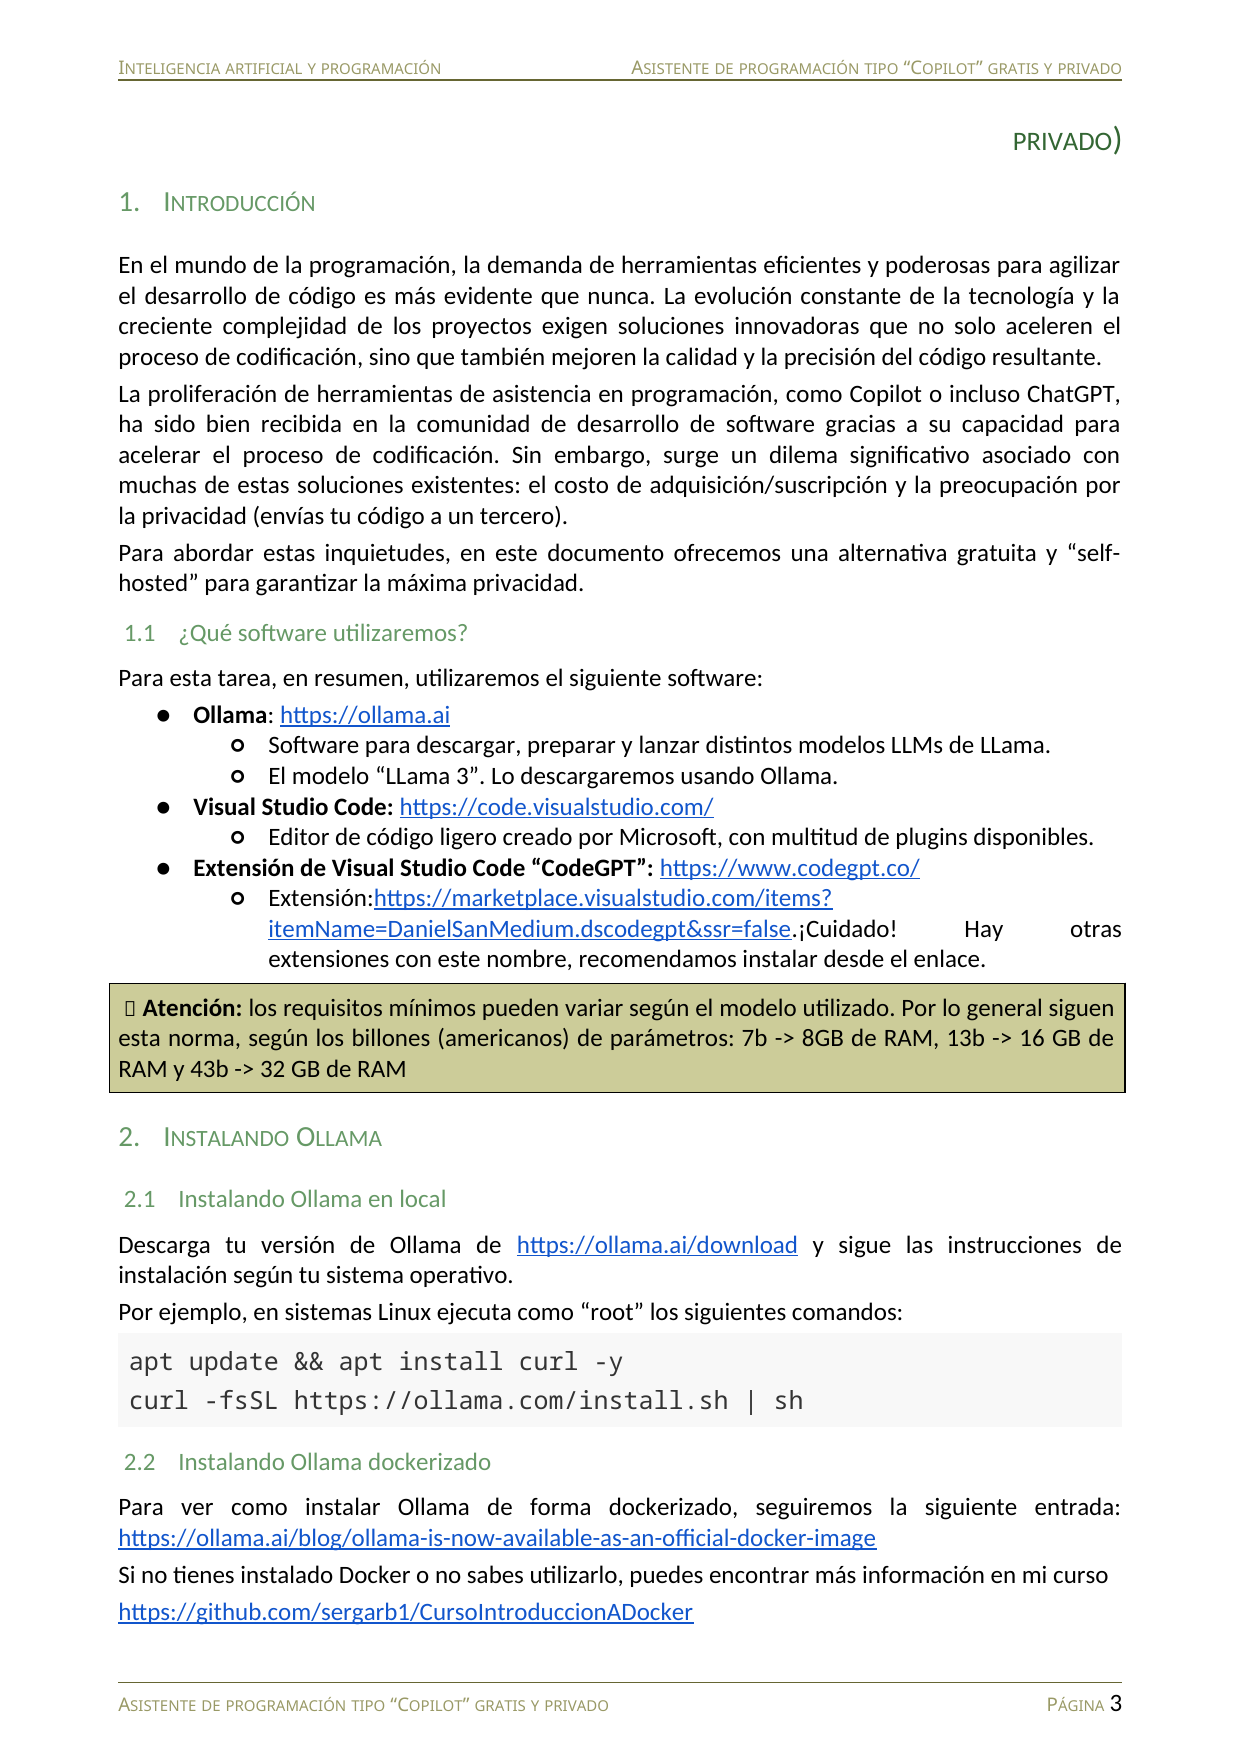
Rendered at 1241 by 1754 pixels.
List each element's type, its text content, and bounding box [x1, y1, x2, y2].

text Si no tienes instalado Docker o no sabes utilizarlo, puedes encontrar más información en mi curso [118, 1559, 1122, 1589]
list Ollama: https://ollama.ai [156, 699, 1122, 729]
text La proliferación de herramientas de asistencia en programación, como Copilot o incluso ChatGPT, ha sido bien recibida en la comunidad de desarrollo de software gracias a su capacidad para acelerar el proceso de codificación. Sin embargo, surge un dilema significativo asociado con muchas de estas soluciones existentes: el costo de adquisición/suscripción y la preocupación por la privacidad (envías tu código a un tercero). [118, 378, 1122, 530]
subtitle Instalando Ollama [118, 1118, 1122, 1153]
text https://github.com/sergarb1/CursoIntroduccionADocker [118, 1596, 1122, 1626]
text Para esta tarea, en resumen, utilizaremos el siguiente software: [118, 662, 1122, 693]
subtitle Instalando Ollama dockerizado [118, 1446, 1122, 1477]
text Descarga tu versión de Ollama de https://ollama.ai/download y sigue las instrucciones de instalación según tu sistema operativo. [118, 1229, 1122, 1290]
table_header apt update && apt install curl -y curl -fsSL https://ollama.com/install.sh | sh [118, 1333, 1122, 1427]
text privado) [118, 118, 1122, 159]
subtitle Introducción [118, 183, 1122, 219]
text ❕ Atención: los requisitos mínimos pueden variar según el modelo utilizado. Por lo general siguen esta norma, según los billones (americanos) de parámetros: 7b -> 8GB de RAM, 13b -> 16 GB de RAM y 43b -> 32 GB de RAM [110, 984, 1124, 1092]
subtitle ¿Qué software utilizaremos? [118, 617, 1122, 647]
list Extensión de Visual Studio Code “CodeGPT”: https://www.codegpt.co/ [156, 852, 1122, 882]
list Editor de código ligero creado por Microsoft, con multitud de plugins disponibles. [231, 821, 1122, 852]
list Software para descargar, preparar y lanzar distintos modelos LLMs de LLama. [231, 729, 1122, 760]
text En el mundo de la programación, la demanda de herramientas eficientes y poderosas para agilizar el desarrollo de código es más evidente que nunca. La evolución constante de la tecnología y la creciente complejidad de los proyectos exigen soluciones innovadoras que no solo aceleren el proceso de codificación, sino que también mejoren la calidad y la precisión del código resultante. [118, 249, 1122, 371]
text Para abordar estas inquietudes, en este documento ofrecemos una alternativa gratuita y “self-hosted” para garantizar la máxima privacidad. [118, 537, 1122, 598]
list Visual Studio Code: https://code.visualstudio.com/ [156, 791, 1122, 821]
text Por ejemplo, en sistemas Linux ejecuta como “root” los siguientes comandos: [118, 1296, 1122, 1327]
text Para ver como instalar Ollama de forma dockerizado, seguiremos la siguiente entrada: https://ollama.ai/blog/ollama-is-now-available-as-an-official-docker-image [118, 1491, 1122, 1552]
subtitle Instalando Ollama en local [118, 1183, 1122, 1214]
list El modelo “LLama 3”. Lo descargaremos usando Ollama. [231, 760, 1122, 791]
list Extensión:https://marketplace.visualstudio.com/items?itemName=DanielSanMedium.dscodegpt&ssr=false.¡Cuidado! Hay otras extensiones con este nombre, recomendamos instalar desde el enlace. [231, 882, 1122, 974]
